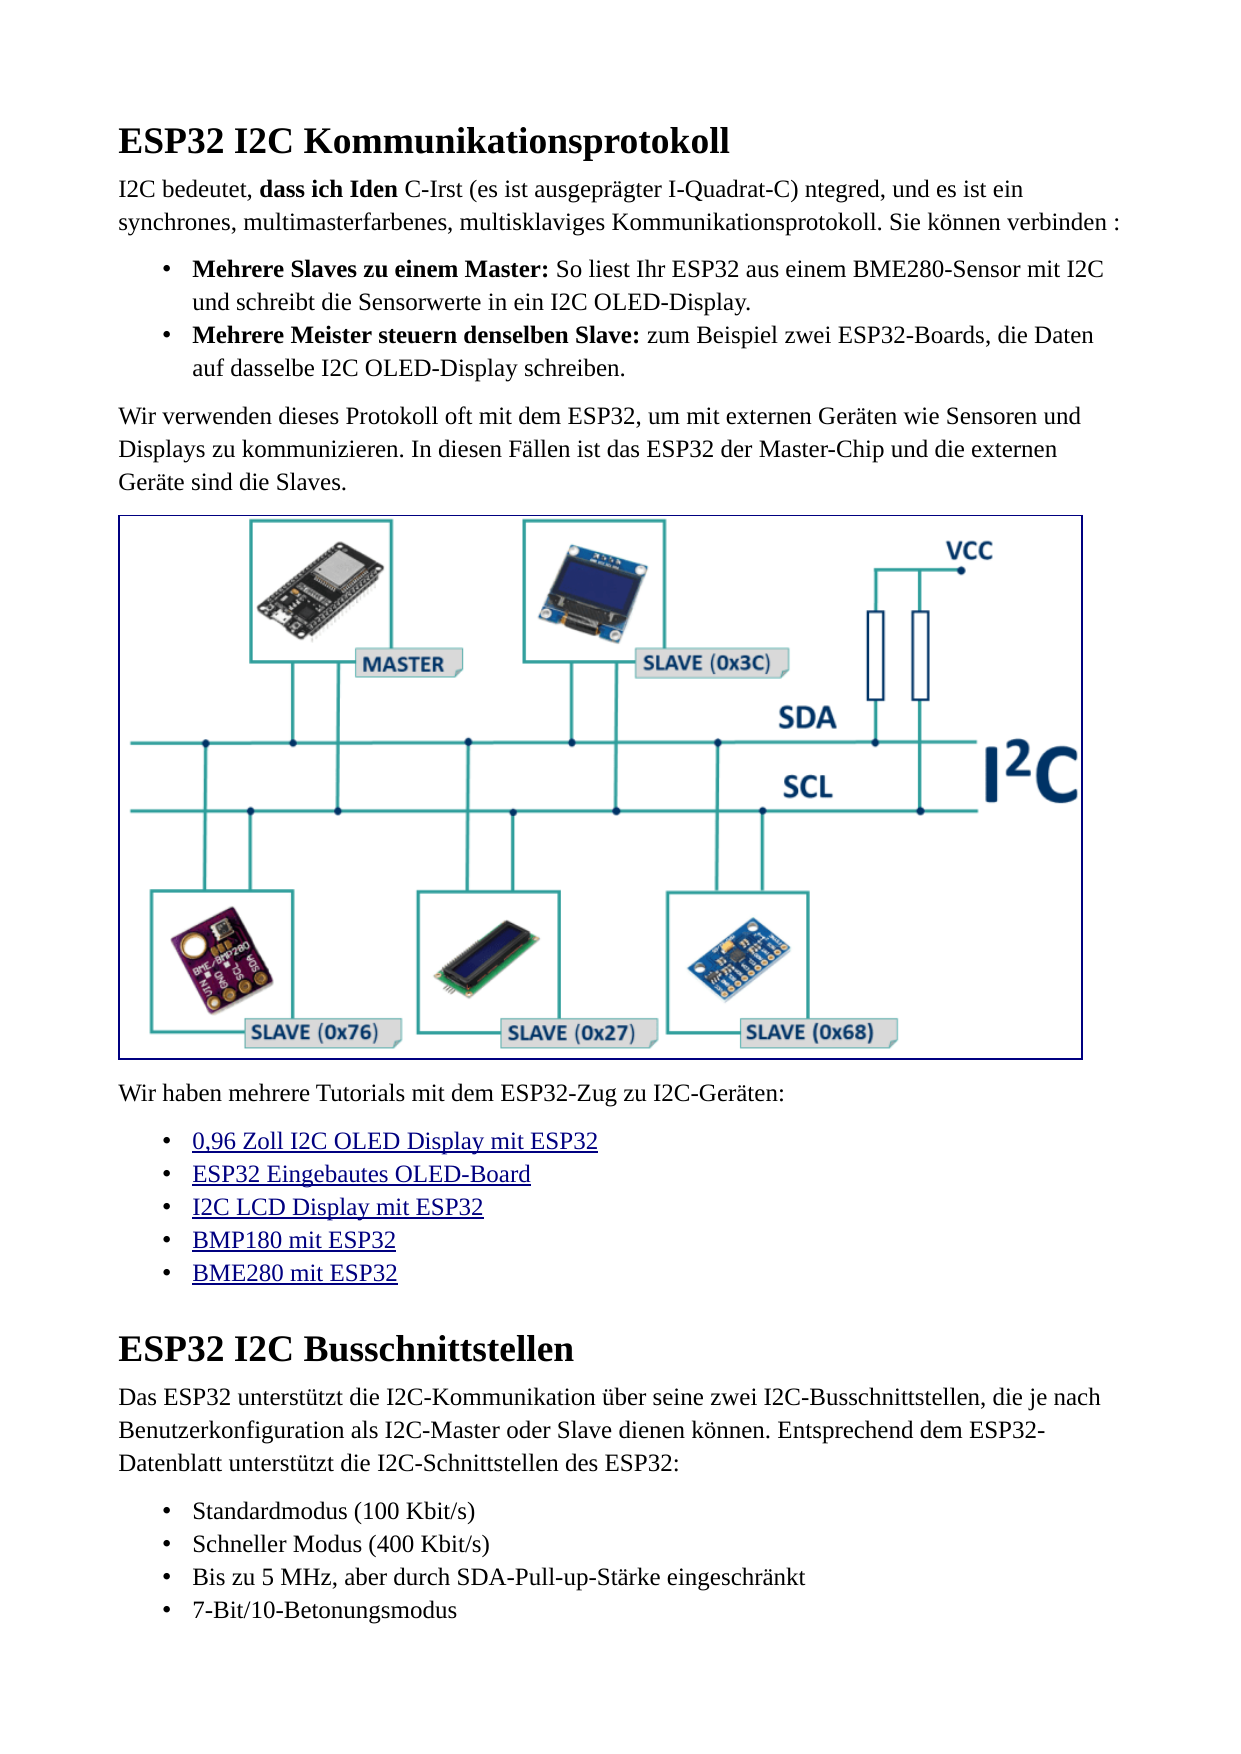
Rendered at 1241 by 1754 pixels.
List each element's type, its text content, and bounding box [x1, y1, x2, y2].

list 7-Bit/10-Betonungsmodus [162, 1595, 1122, 1624]
subtitle ESP32 I2C Busschnittstellen [118, 1327, 1122, 1370]
text Das ESP32 unterstützt die I2C-Kommunikation über seine zwei I2C-Busschnittstellen, die je nach Benutzerkonfiguration als I2C-Master oder Slave dienen können. Entsprechend dem ESP32-Datenblatt unterstützt die I2C-Schnittstellen des ESP32: [118, 1382, 1122, 1477]
list Bis zu 5 MHz, aber durch SDA-Pull-up-Stärke eingeschränkt [162, 1562, 1122, 1591]
subtitle ESP32 I2C Kommunikationsprotokoll [118, 118, 1122, 161]
list 0,96 Zoll I2C OLED Display mit ESP32 [162, 1126, 1122, 1155]
list BME280 mit ESP32 [162, 1258, 1122, 1287]
text Wir verwenden dieses Protokoll oft mit dem ESP32, um mit externen Geräten wie Sensoren und Displays zu kommunizieren. In diesen Fällen ist das ESP32 der Master-Chip und die externen Geräte sind die Slaves. [118, 401, 1122, 496]
list Schneller Modus (400 Kbit/s) [162, 1529, 1122, 1558]
picture [120, 516, 1081, 1058]
list Standardmodus (100 Kbit/s) [162, 1496, 1122, 1525]
text Wir haben mehrere Tutorials mit dem ESP32-Zug zu I2C-Geräten: [118, 1078, 1122, 1107]
list Mehrere Slaves zu einem Master: So liest Ihr ESP32 aus einem BME280-Sensor mit I2C und schreibt die Sensorwerte in ein I2C OLED-Display. [162, 254, 1122, 316]
list Mehrere Meister steuern denselben Slave: zum Beispiel zwei ESP32-Boards, die Daten auf dasselbe I2C OLED-Display schreiben. [162, 320, 1122, 382]
list ESP32 Eingebautes OLED-Board [162, 1159, 1122, 1188]
list BMP180 mit ESP32 [162, 1225, 1122, 1254]
text I2C bedeutet, dass ich Iden C-Irst (es ist ausgeprägter I-Quadrat-C) ntegred, und es ist ein synchrones, multimasterfarbenes, multisklaviges Kommunikationsprotokoll. Sie können verbinden : [118, 174, 1122, 236]
list I2C LCD Display mit ESP32 [162, 1192, 1122, 1221]
